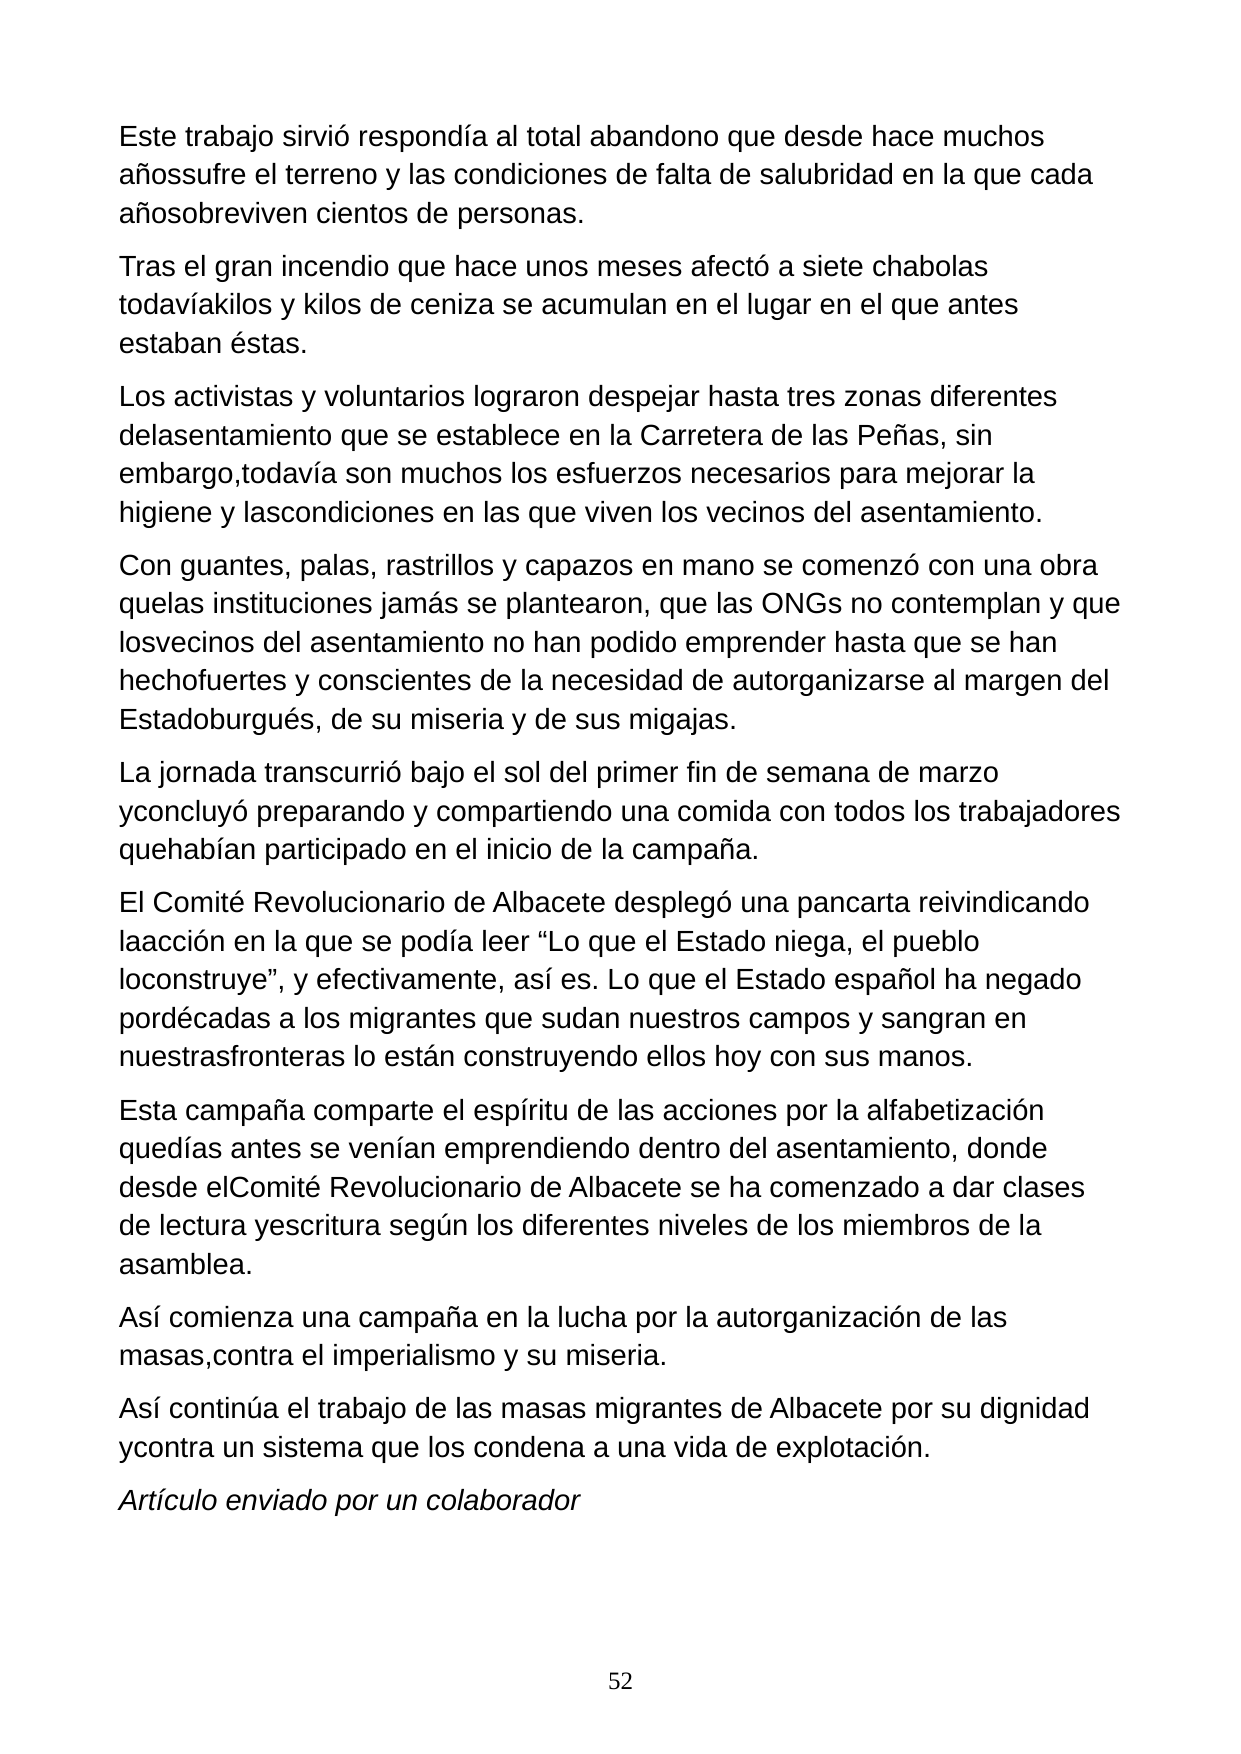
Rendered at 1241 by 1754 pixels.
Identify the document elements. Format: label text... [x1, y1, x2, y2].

text Este trabajo sirvió respondía al total abandono que desde hace muchos añossufre el terreno y las condiciones de falta de salubridad en la que cada añosobreviven cientos de personas. [118, 118, 1122, 229]
text Con guantes, palas, rastrillos y capazos en mano se comenzó con una obra quelas instituciones jamás se plantearon, que las ONGs no contemplan y que losvecinos del asentamiento no han podido emprender hasta que se han hechofuertes y conscientes de la necesidad de autorganizarse al margen del Estadoburgués, de su miseria y de sus migajas. [118, 548, 1122, 735]
text Esta campaña comparte el espíritu de las acciones por la alfabetización quedías antes se venían emprendiendo dentro del asentamiento, donde desde elComité Revolucionario de Albacete se ha comenzado a dar clases de lectura yescritura según los diferentes niveles de los miembros de la asamblea. [118, 1092, 1122, 1280]
text Tras el gran incendio que hace unos meses afectó a siete chabolas todavíakilos y kilos de ceniza se acumulan en el lugar en el que antes estaban éstas. [118, 249, 1122, 359]
text La jornada transcurrió bajo el sol del primer fin de semana de marzo yconcluyó preparando y compartiendo una comida con todos los trabajadores quehabían participado en el inicio de la campaña. [118, 755, 1122, 866]
text Artículo enviado por un colaborador [118, 1483, 1122, 1517]
text El Comité Revolucionario de Albacete desplegó una pancarta reivindicando laacción en la que se podía leer “Lo que el Estado niega, el pueblo loconstruye”, y efectivamente, así es. Lo que el Estado español ha negado pordécadas a los migrantes que sudan nuestros campos y sangran en nuestrasfronteras lo están construyendo ellos hoy con sus manos. [118, 885, 1122, 1073]
text Así continúa el trabajo de las masas migrantes de Albacete por su dignidad ycontra un sistema que los condena a una vida de explotación. [118, 1391, 1122, 1463]
text Así comienza una campaña en la lucha por la autorganización de las masas,contra el imperialismo y su miseria. [118, 1300, 1122, 1372]
text Los activistas y voluntarios lograron despejar hasta tres zonas diferentes delasentamiento que se establece en la Carretera de las Peñas, sin embargo,todavía son muchos los esfuerzos necesarios para mejorar la higiene y lascondiciones en las que viven los vecinos del asentamiento. [118, 379, 1122, 528]
